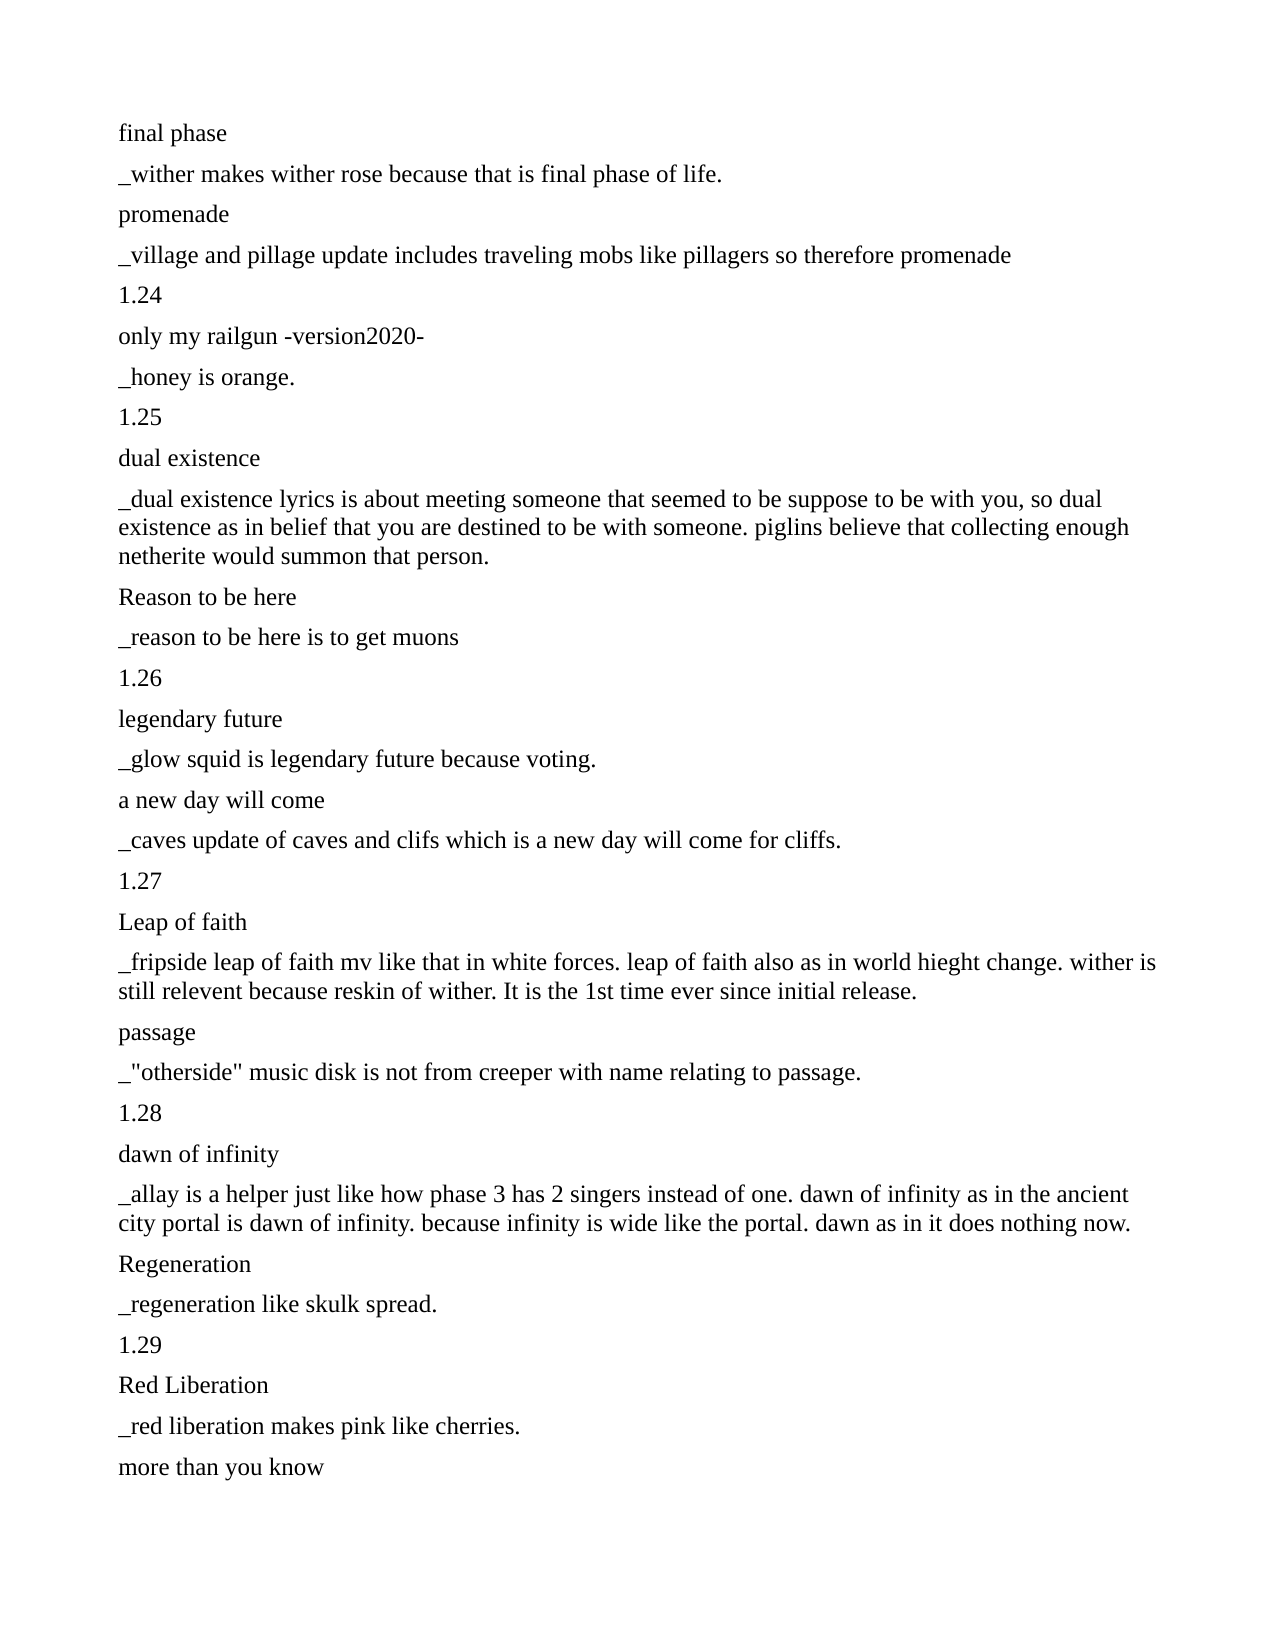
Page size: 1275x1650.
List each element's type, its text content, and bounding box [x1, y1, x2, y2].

text _regeneration like skulk spread. [118, 1289, 1157, 1318]
text _dual existence lyrics is about meeting someone that seemed to be suppose to be with you, so dual existence as in belief that you are destined to be with someone. piglins believe that collecting enough netherite would summon that person. [118, 484, 1157, 570]
text 1.27 [118, 866, 1157, 895]
text _village and pillage update includes traveling mobs like pillagers so therefore promenade [118, 240, 1157, 269]
text 1.29 [118, 1330, 1157, 1359]
text promenade [118, 199, 1157, 228]
text _reason to be here is to get muons [118, 622, 1157, 651]
text final phase [118, 118, 1157, 147]
text legendary future [118, 704, 1157, 732]
text 1.26 [118, 663, 1157, 692]
text dawn of infinity [118, 1139, 1157, 1167]
text 1.25 [118, 402, 1157, 431]
text _"otherside" music disk is not from creeper with name relating to passage. [118, 1057, 1157, 1086]
text _honey is orange. [118, 362, 1157, 391]
text 1.24 [118, 281, 1157, 309]
text Red Liberation [118, 1371, 1157, 1399]
text dual existence [118, 443, 1157, 472]
text _red liberation makes pink like cherries. [118, 1411, 1157, 1440]
text _glow squid is legendary future because voting. [118, 744, 1157, 773]
text a new day will come [118, 785, 1157, 814]
text _allay is a helper just like how phase 3 has 2 singers instead of one. dawn of infinity as in the ancient city portal is dawn of infinity. because infinity is wide like the portal. dawn as in it does nothing now. [118, 1179, 1157, 1237]
text _wither makes wither rose because that is final phase of life. [118, 159, 1157, 187]
text Leap of faith [118, 907, 1157, 936]
text Regeneration [118, 1249, 1157, 1277]
text more than you know [118, 1452, 1157, 1481]
text only my railgun -version2020- [118, 321, 1157, 350]
text _fripside leap of faith mv like that in white forces. leap of faith also as in world hieght change. wither is still relevent because reskin of wither. It is the 1st time ever since initial release. [118, 947, 1157, 1005]
text Reason to be here [118, 582, 1157, 611]
text _caves update of caves and clifs which is a new day will come for cliffs. [118, 826, 1157, 854]
text 1.28 [118, 1098, 1157, 1127]
text passage [118, 1017, 1157, 1046]
